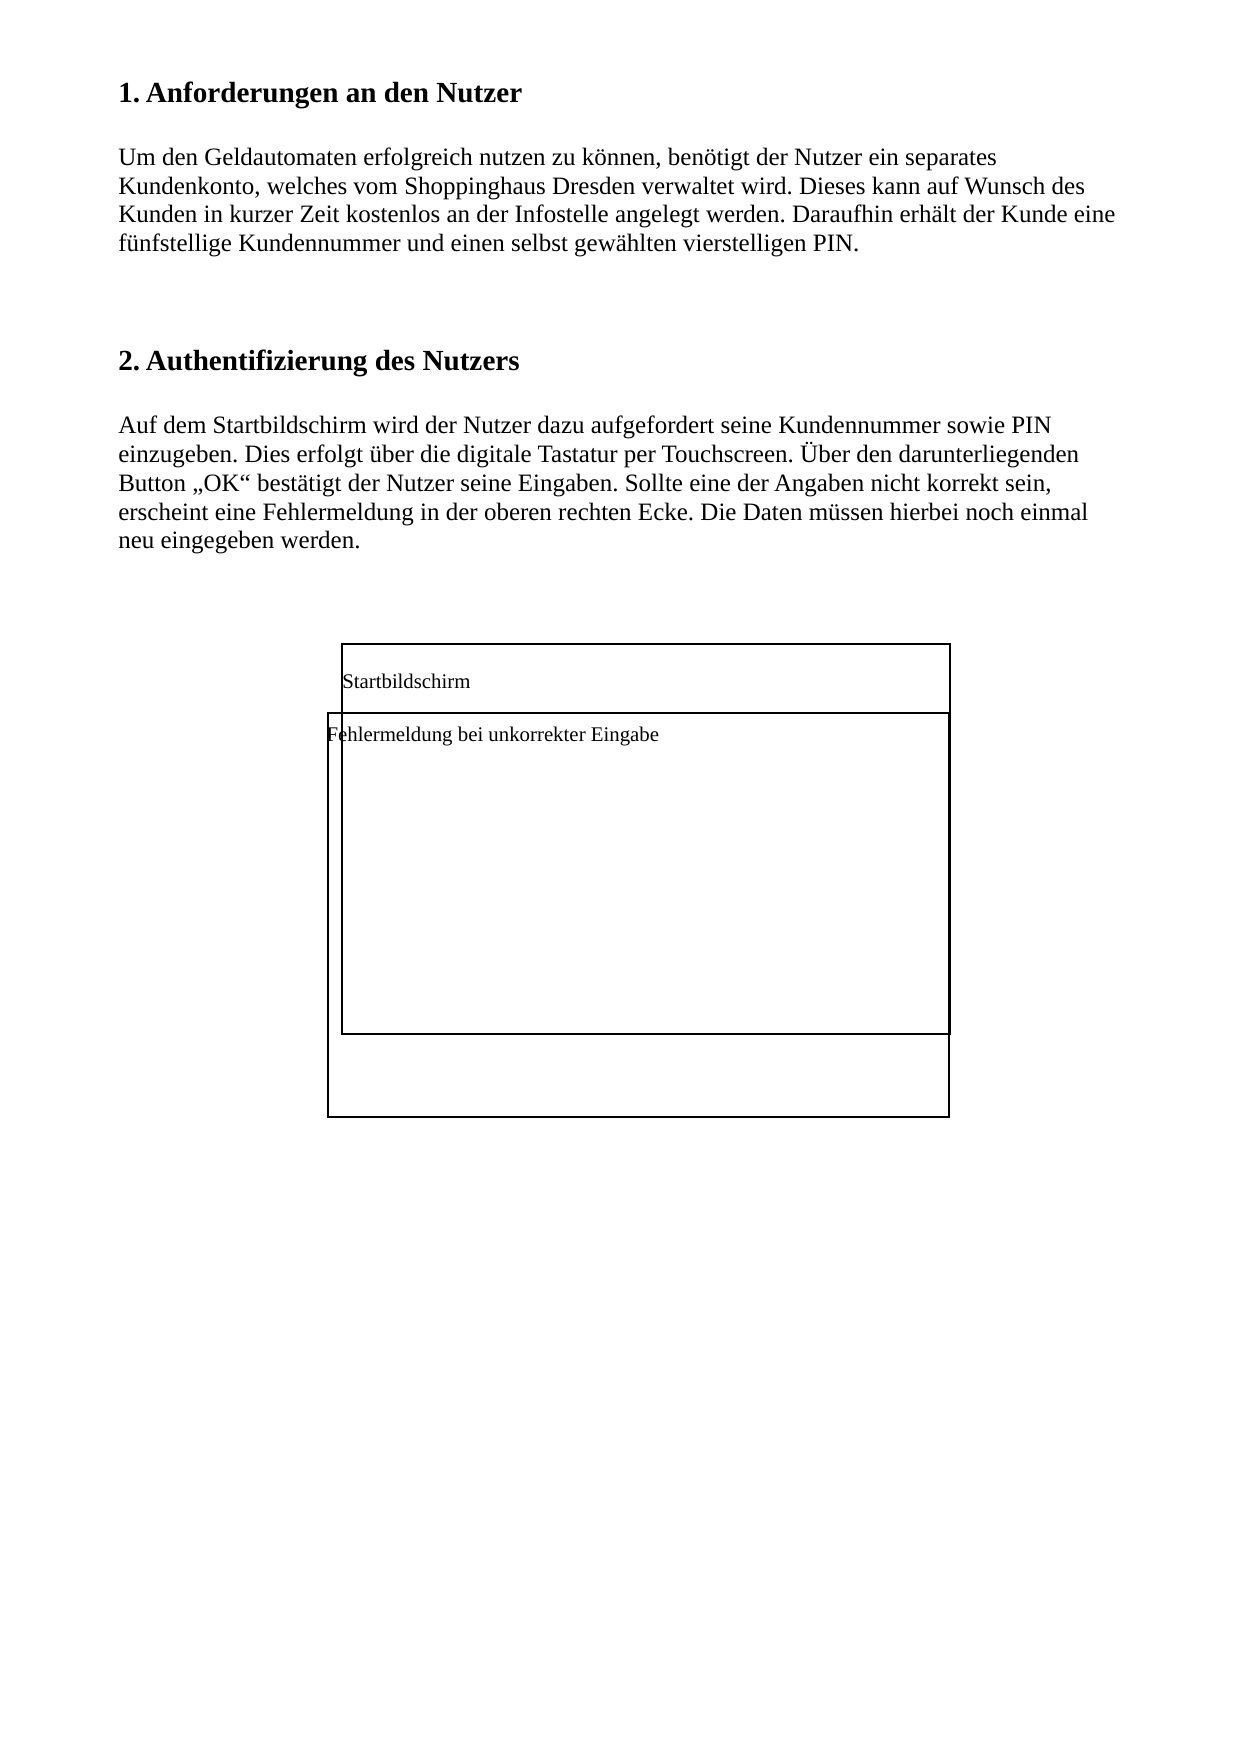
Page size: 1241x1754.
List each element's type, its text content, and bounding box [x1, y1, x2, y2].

text 1. Anforderungen an den Nutzer [118, 75, 1122, 108]
text [951, 669, 1122, 693]
text Startbildschirm [343, 669, 949, 693]
text Fehlermeldung bei unkorrekter Eingabe [118, 722, 327, 746]
text Um den Geldautomaten erfolgreich nutzen zu können, benötigt der Nutzer ein separates Kundenkonto, welches vom Shoppinghaus Dresden verwaltet wird. Dieses kann auf Wunsch des Kunden in kurzer Zeit kostenlos an der Infostelle angelegt werden. Daraufhin erhält der Kunde eine fünfstellige Kundennummer und einen selbst gewählten vierstelligen PIN. [118, 142, 1122, 257]
text [118, 669, 341, 693]
text 2. Authentifizierung des Nutzers [118, 343, 1122, 377]
text Fehlermeldung bei unkorrekter Eingabe [343, 722, 948, 746]
text Auf dem Startbildschirm wird der Nutzer dazu aufgefordert seine Kundennummer sowie PIN einzugeben. Dies erfolgt über die digitale Tastatur per Touchscreen. Über den darunterliegenden Button „OK“ bestätigt der Nutzer seine Eingaben. Sollte eine der Angaben nicht korrekt sein, erscheint eine Fehlermeldung in der oberen rechten Ecke. Die Daten müssen hierbei noch einmal neu eingegeben werden. [118, 410, 1122, 554]
text Fehlermeldung bei unkorrekter Eingabe [951, 722, 1122, 746]
